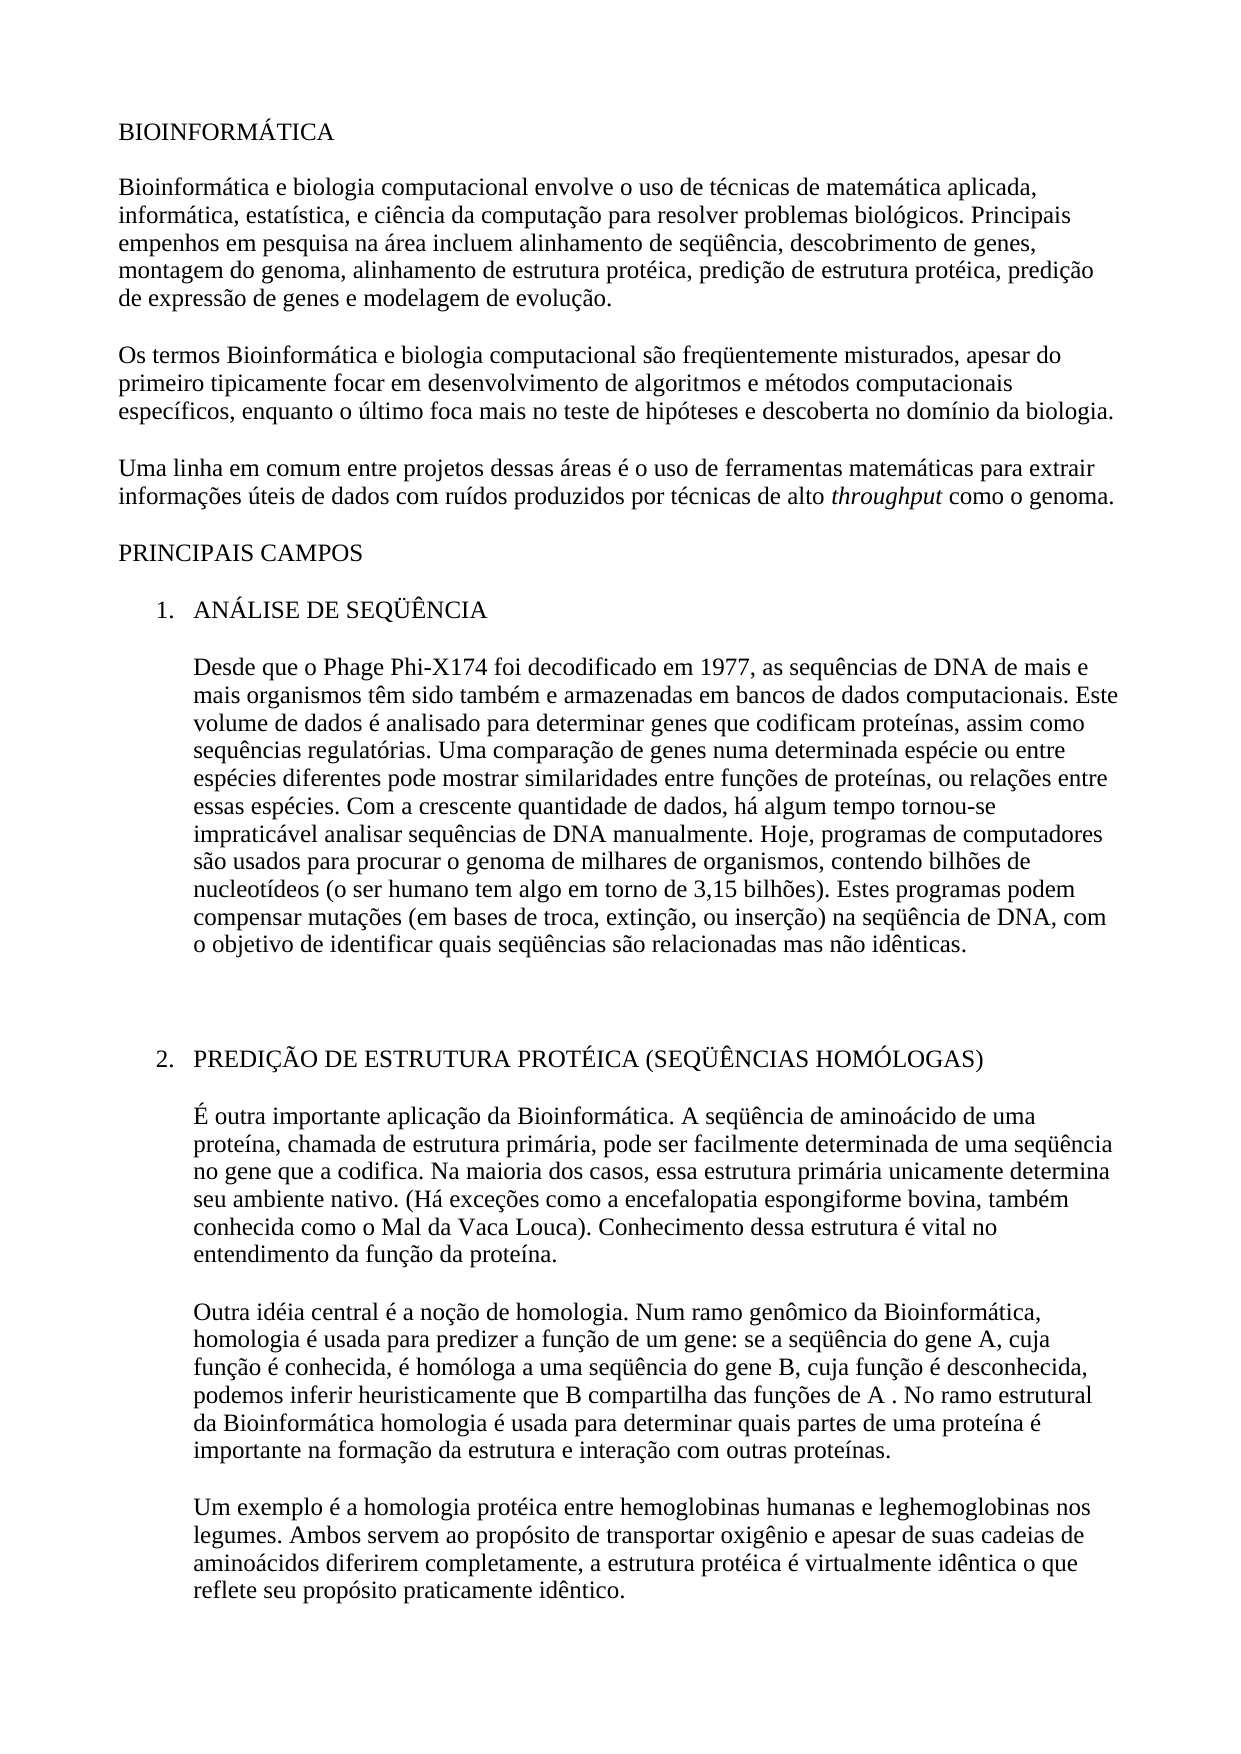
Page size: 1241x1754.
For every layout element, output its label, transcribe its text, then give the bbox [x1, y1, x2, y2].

text BIOINFORMÁTICA [118, 118, 1122, 146]
list PREDIÇÃO DE ESTRUTURA PROTÉICA (SEQÜÊNCIAS HOMÓLOGAS) [156, 1045, 1122, 1073]
text Uma linha em comum entre projetos dessas áreas é o uso de ferramentas matemáticas para extrair informações úteis de dados com ruídos produzidos por técnicas de alto throughput como o genoma. [118, 454, 1122, 509]
list Outra idéia central é a noção de homologia. Num ramo genômico da Bioinformática, homologia é usada para predizer a função de um gene: se a seqüência do gene A, cuja função é conhecida, é homóloga a uma seqüência do gene B, cuja função é desconhecida, podemos inferir heuristicamente que B compartilha das funções de A . No ramo estrutural da Bioinformática homologia é usada para determinar quais partes de uma proteína é importante na formação da estrutura e interação com outras proteínas. [156, 1298, 1122, 1464]
text Os termos Bioinformática e biologia computacional são freqüentemente misturados, apesar do primeiro tipicamente focar em desenvolvimento de algoritmos e métodos computacionais específicos, enquanto o último foca mais no teste de hipóteses e descoberta no domínio da biologia. [118, 342, 1122, 425]
list ANÁLISE DE SEQÜÊNCIA [156, 596, 1122, 624]
list Desde que o Phage Phi-X174 foi decodificado em 1977, as sequências de DNA de mais e mais organismos têm sido também e armazenadas em bancos de dados computacionais. Este volume de dados é analisado para determinar genes que codificam proteínas, assim como sequências regulatórias. Uma comparação de genes numa determinada espécie ou entre espécies diferentes pode mostrar similaridades entre funções de proteínas, ou relações entre essas espécies. Com a crescente quantidade de dados, há algum tempo tornou-se impraticável analisar sequências de DNA manualmente. Hoje, programas de computadores são usados para procurar o genoma de milhares de organismos, contendo bilhões de nucleotídeos (o ser humano tem algo em torno de 3,15 bilhões). Estes programas podem compensar mutações (em bases de troca, extinção, ou inserção) na seqüência de DNA, com o objetivo de identificar quais seqüências são relacionadas mas não idênticas. [156, 653, 1122, 958]
text Bioinformática e biologia computacional envolve o uso de técnicas de matemática aplicada, informática, estatística, e ciência da computação para resolver problemas biológicos. Principais empenhos em pesquisa na área incluem alinhamento de seqüência, descobrimento de genes, montagem do genoma, alinhamento de estrutura protéica, predição de estrutura protéica, predição de expressão de genes e modelagem de evolução. [118, 173, 1122, 312]
text PRINCIPAIS CAMPOS [118, 539, 1122, 567]
list Um exemplo é a homologia protéica entre hemoglobinas humanas e leghemoglobinas nos legumes. Ambos servem ao propósito de transportar oxigênio e apesar de suas cadeias de aminoácidos diferirem completamente, a estrutura protéica é virtualmente idêntica o que reflete seu propósito praticamente idêntico. [156, 1493, 1122, 1604]
list É outra importante aplicação da Bioinformática. A seqüência de aminoácido de uma proteína, chamada de estrutura primária, pode ser facilmente determinada de uma seqüência no gene que a codifica. Na maioria dos casos, essa estrutura primária unicamente determina seu ambiente nativo. (Há exceções como a encefalopatia espongiforme bovina, também conhecida como o Mal da Vaca Louca). Conhecimento dessa estrutura é vital no entendimento da função da proteína. [156, 1102, 1122, 1268]
